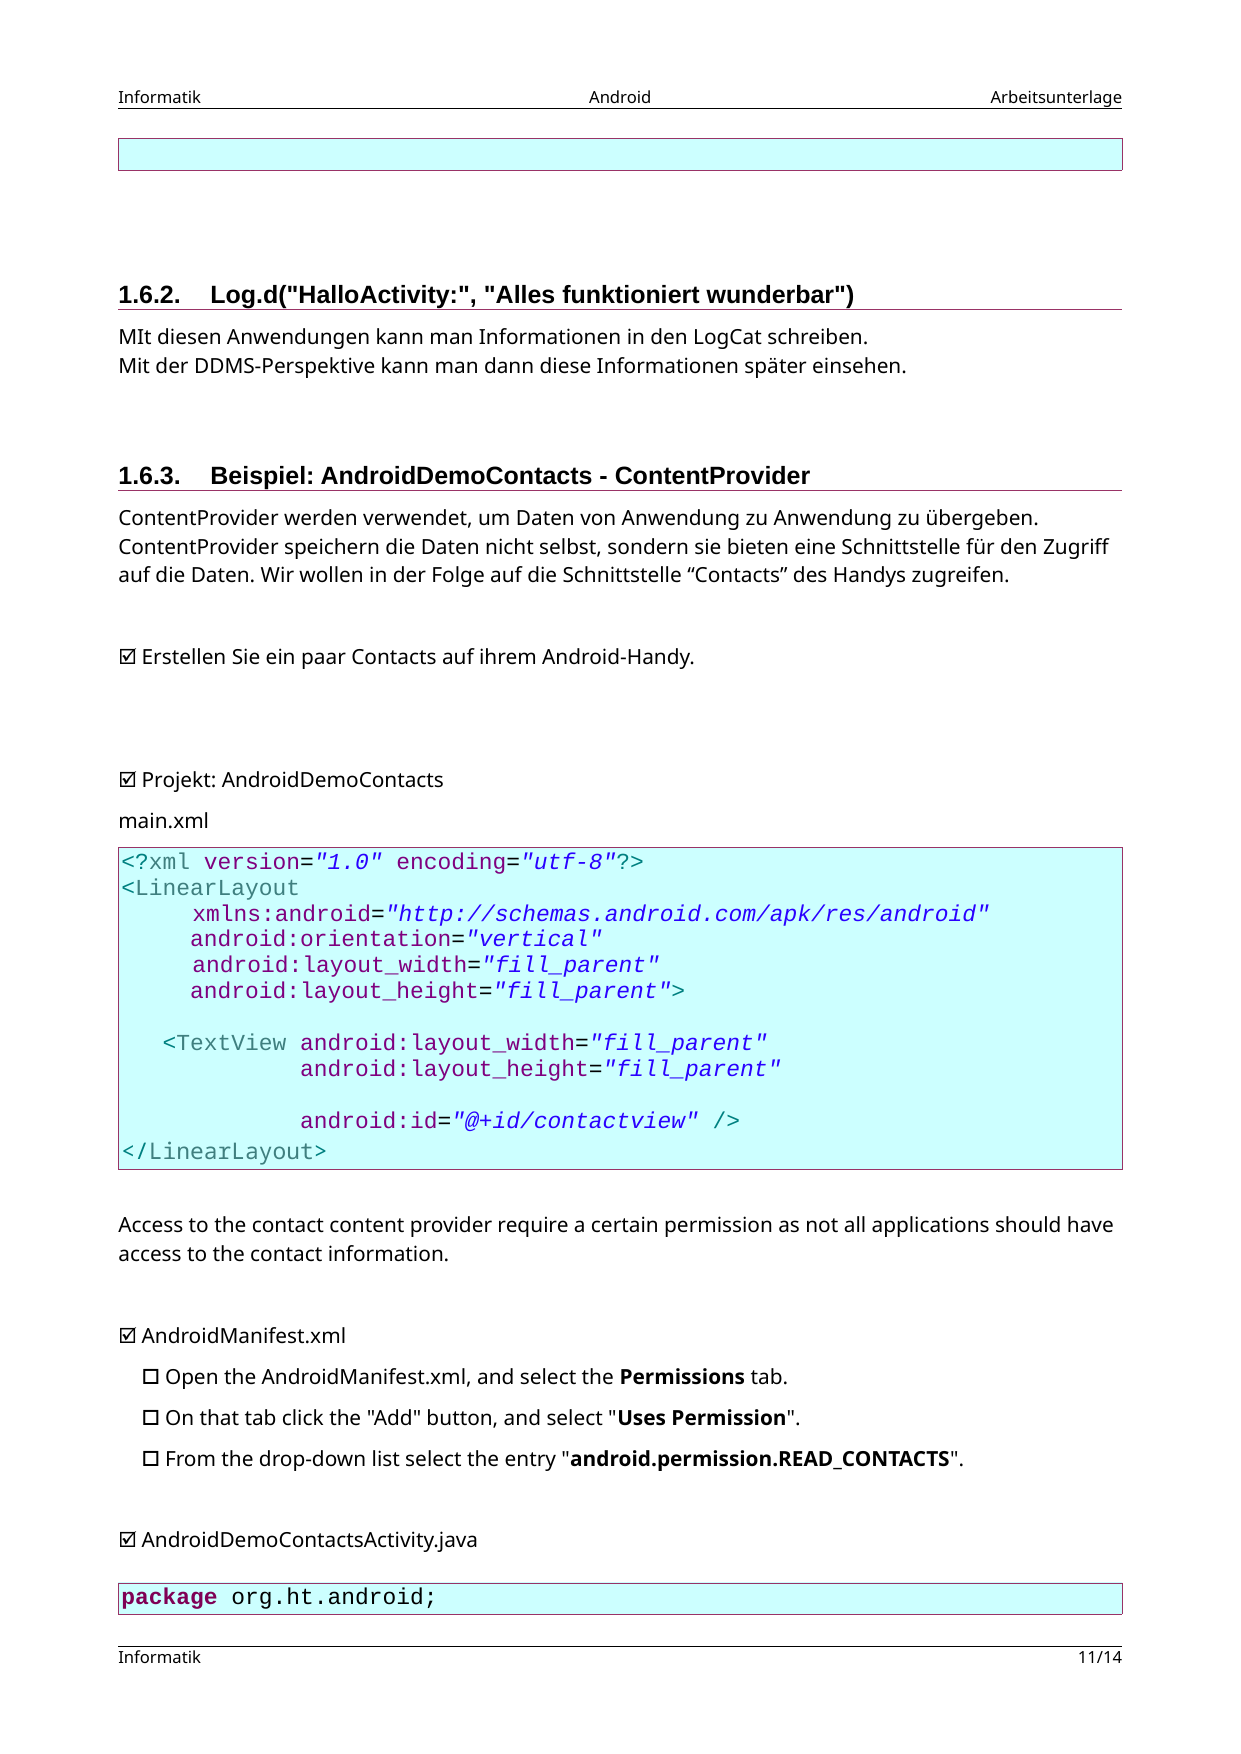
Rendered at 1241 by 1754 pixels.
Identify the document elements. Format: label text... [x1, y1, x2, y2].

subtitle Beispiel: AndroidDemoContacts - ContentProvider [118, 461, 1122, 490]
text <?xml version="1.0" encoding="utf-8"?> [119, 848, 1122, 873]
text xmlns:android="http://schemas.android.com/apk/res/android" [119, 899, 1122, 925]
text ContentProvider werden verwendet, um Daten von Anwendung zu Anwendung zu übergeben. ContentProvider speichern die Daten nicht selbst, sondern sie bieten eine Schnittstelle für den Zugriff auf die Daten. Wir wollen in der Folge auf die Schnittstelle “Contacts” des Handys zugreifen. [118, 503, 1122, 589]
text android:orientation="vertical" [119, 925, 1122, 951]
text android:layout_height="fill_parent" [119, 1054, 1122, 1106]
text package org.ht.android; [119, 1584, 1122, 1614]
list AndroidDemoContactsActivity.java [118, 1526, 1122, 1554]
text main.xml [118, 806, 1122, 834]
text <TextView android:layout_width="fill_parent" [119, 1028, 1122, 1054]
text </LinearLayout> [119, 1132, 1122, 1169]
list From the drop-down list select the entry "android.permission.READ_CONTACTS". [141, 1444, 1122, 1472]
subtitle Log.d("HalloActivity:", "Alles funktioniert wunderbar") [118, 280, 1122, 309]
list On that tab click the "Add" button, and select "Uses Permission". [141, 1403, 1122, 1431]
text MIt diesen Anwendungen kann man Informationen in den LogCat schreiben. [118, 322, 1122, 351]
list Projekt: AndroidDemoContacts [118, 765, 1122, 793]
text android:id="@+id/contactview" /> [119, 1106, 1122, 1132]
text Mit der DDMS-Perspektive kann man dann diese Informationen später einsehen. [118, 351, 1122, 379]
list AndroidManifest.xml [118, 1321, 1122, 1349]
text Access to the contact content provider require a certain permission as not all applications should have access to the contact information. [118, 1211, 1122, 1267]
text android:layout_height="fill_parent"> [119, 977, 1122, 1003]
list Open the AndroidManifest.xml, and select the Permissions tab. [141, 1362, 1122, 1390]
list Erstellen Sie ein paar Contacts auf ihrem Android-Handy. [118, 642, 1122, 671]
text <LinearLayout [119, 873, 1122, 899]
text android:layout_width="fill_parent" [119, 951, 1122, 977]
